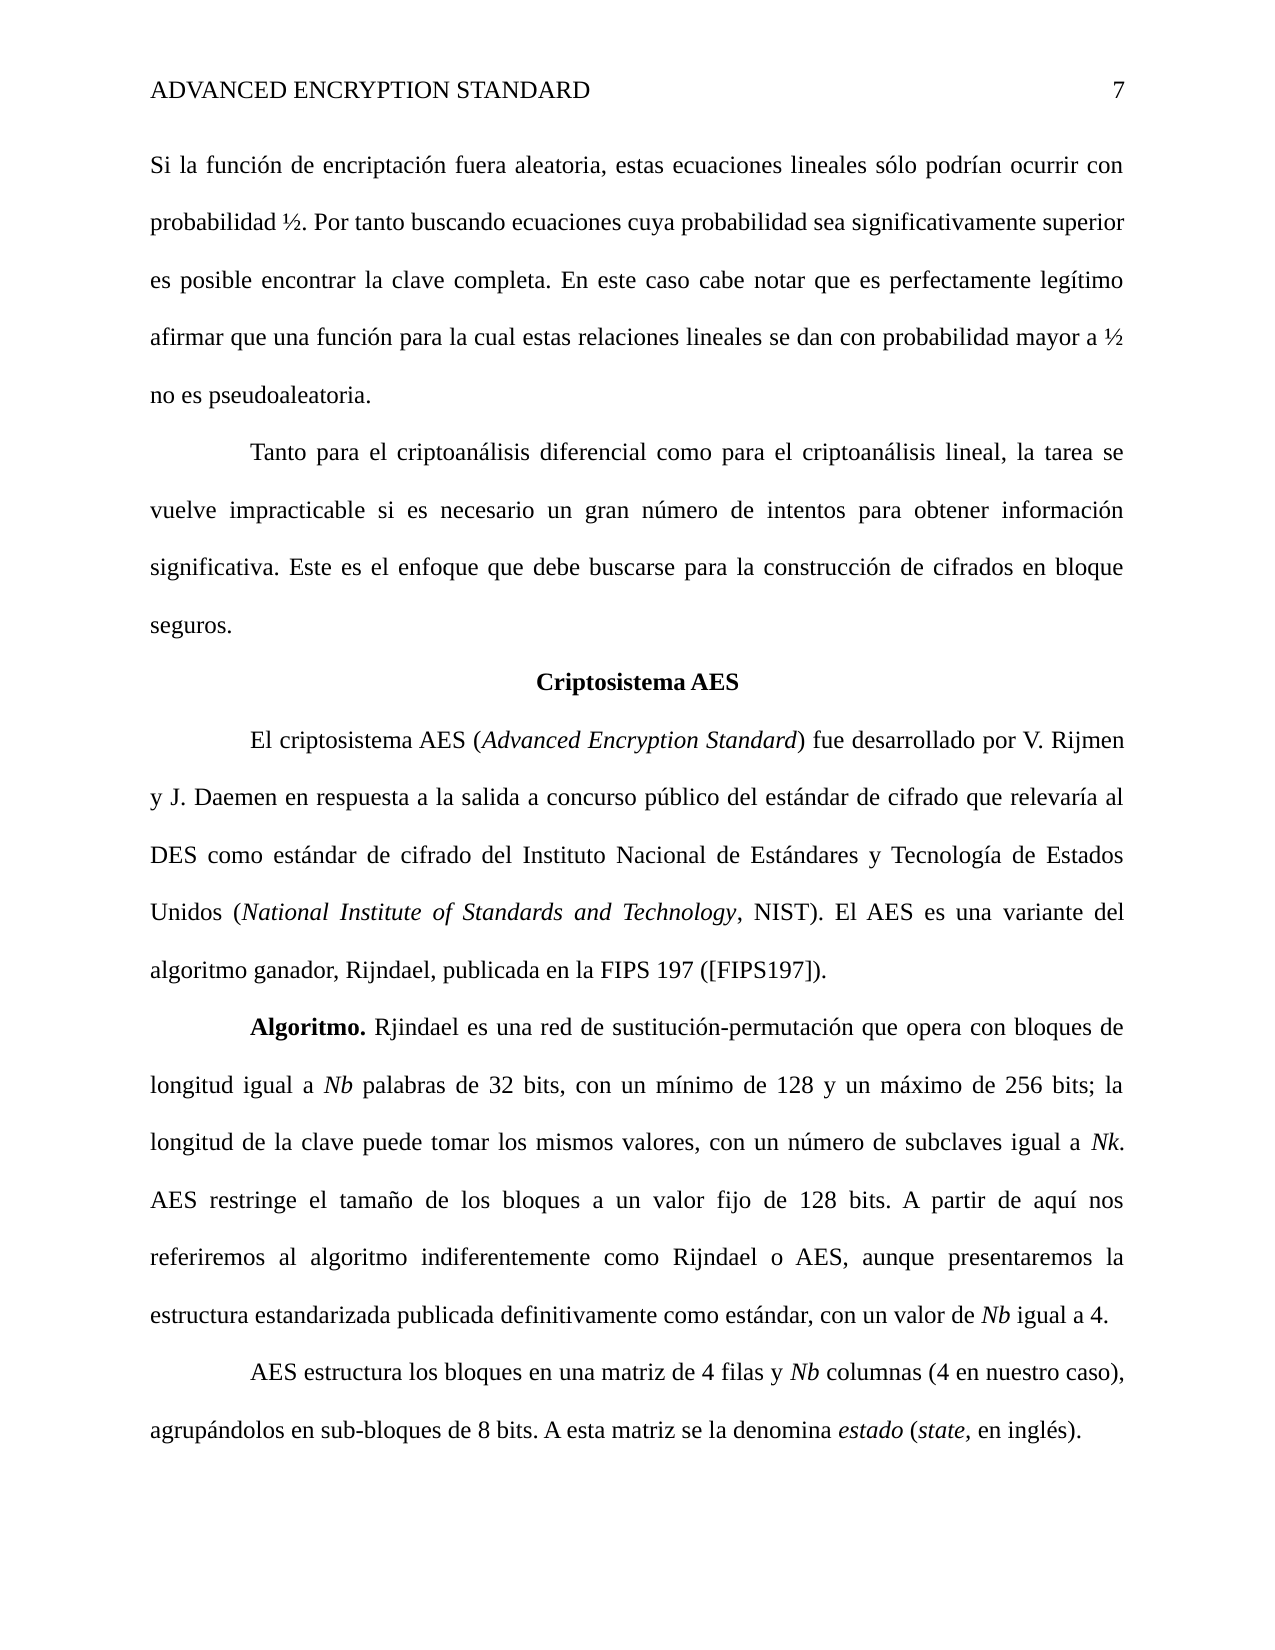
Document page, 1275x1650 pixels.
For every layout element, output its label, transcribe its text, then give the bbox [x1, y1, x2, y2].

text Si la función de encriptación fuera aleatoria, estas ecuaciones lineales sólo podrían ocurrir con probabilidad ½. Por tanto buscando ecuaciones cuya probabilidad sea significativamente superior es posible encontrar la clave completa. En este caso cabe notar que es perfectamente legítimo afirmar que una función para la cual estas relaciones lineales se dan con probabilidad mayor a ½ no es pseudoaleatoria. [150, 150, 1125, 409]
text AES estructura los bloques en una matriz de 4 filas y Nb columnas (4 en nuestro caso), agrupándolos en sub-bloques de 8 bits. A esta matriz se la denomina estado (state, en inglés). [150, 1357, 1125, 1444]
text Tanto para el criptoanálisis diferencial como para el criptoanálisis lineal, la tarea se vuelve impracticable si es necesario un gran número de intentos para obtener información significativa. Este es el enfoque que debe buscarse para la construcción de cifrados en bloque seguros. [150, 437, 1125, 639]
text Algoritmo. Rjindael es una red de sustitución-permutación que opera con bloques de longitud igual a Nb palabras de 32 bits, con un mínimo de 128 y un máximo de 256 bits; la longitud de la clave puede tomar los mismos valores, con un número de subclaves igual a Nk. AES restringe el tamaño de los bloques a un valor fijo de 128 bits. A partir de aquí nos referiremos al algoritmo indiferentemente como Rijndael o AES, aunque presentaremos la estructura estandarizada publicada definitivamente como estándar, con un valor de Nb igual a 4. [150, 1012, 1125, 1329]
text Criptosistema AES [150, 667, 1125, 696]
text El criptosistema AES (Advanced Encryption Standard) fue desarrollado por V. Rijmen y J. Daemen en respuesta a la salida a concurso público del estándar de cifrado que relevaría al DES como estándar de cifrado del Instituto Nacional de Estándares y Tecnología de Estados Unidos (National Institute of Standards and Technology, NIST). El AES es una variante del algoritmo ganador, Rijndael, publicada en la FIPS 197 ([FIPS197]). [150, 725, 1125, 984]
